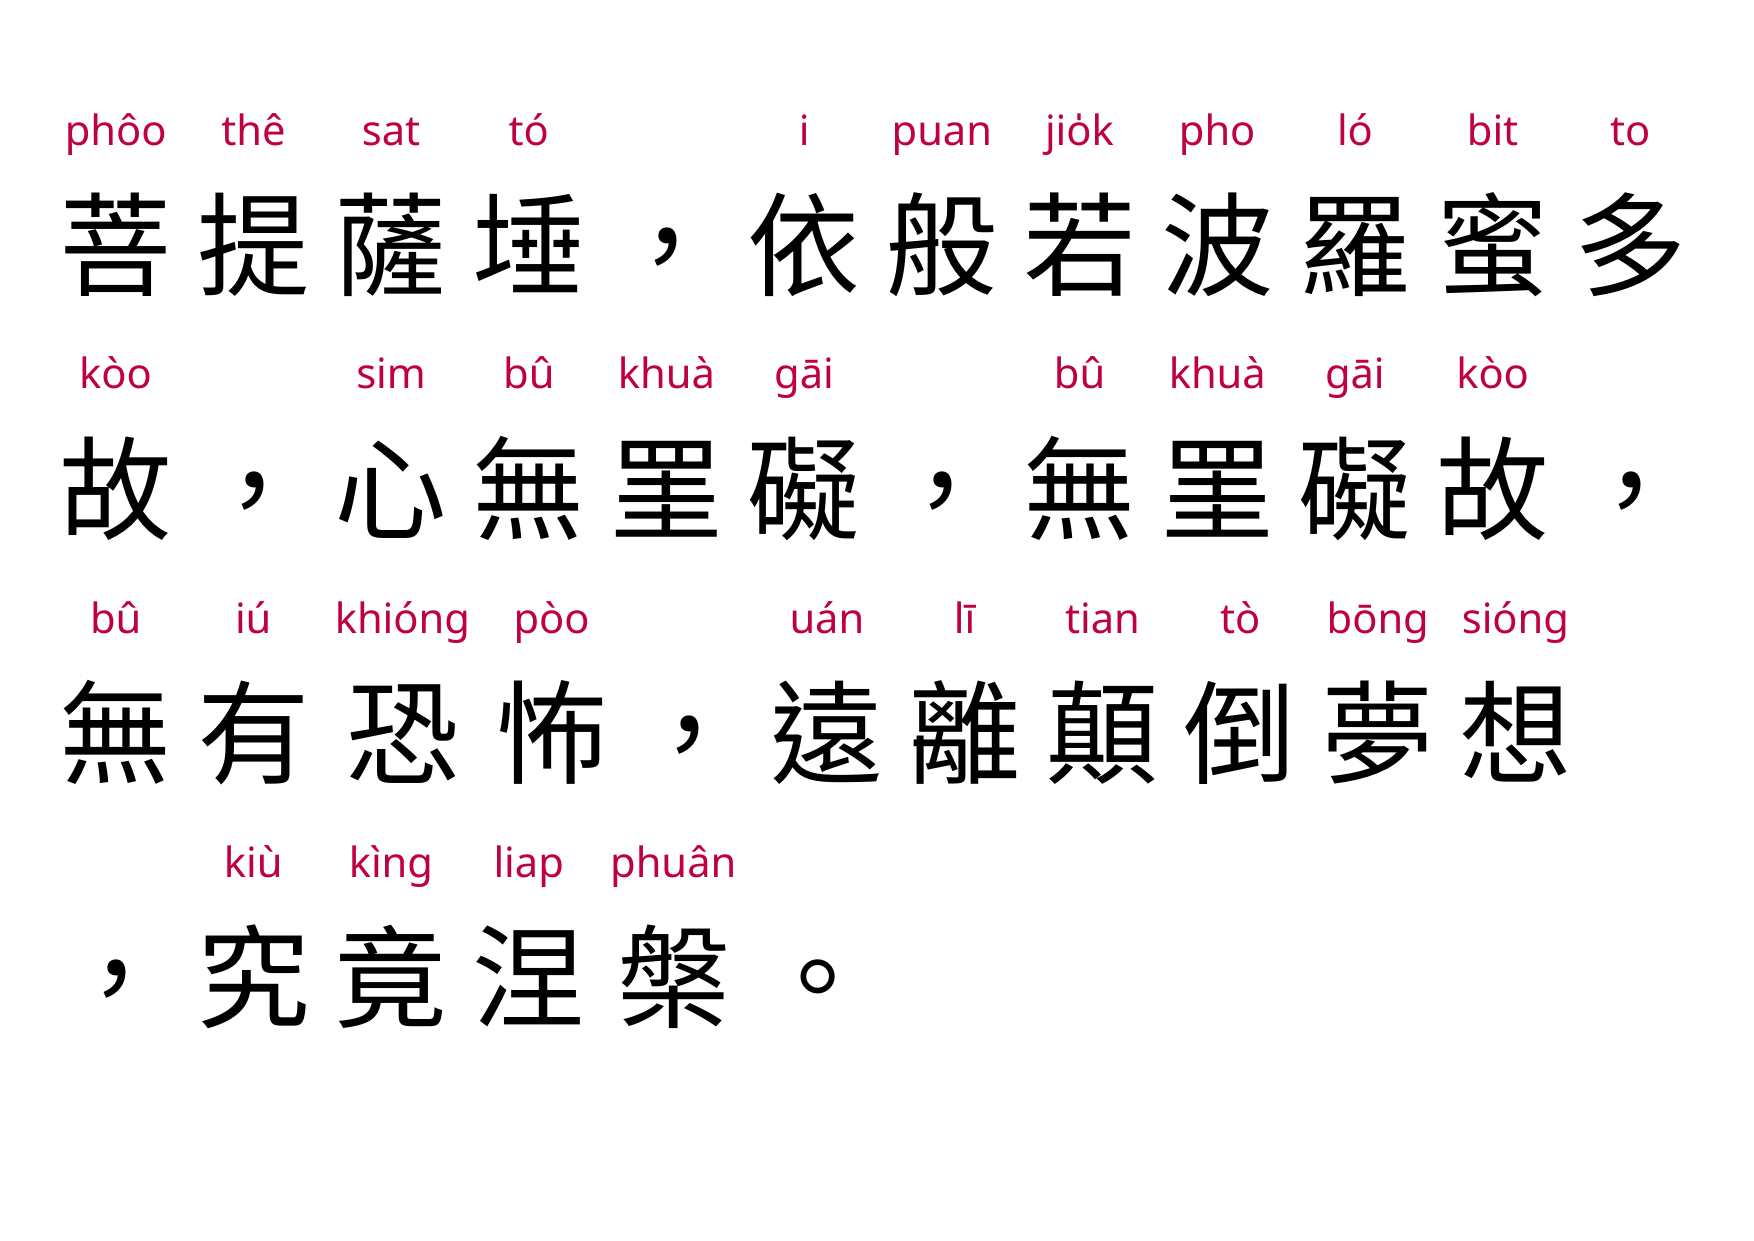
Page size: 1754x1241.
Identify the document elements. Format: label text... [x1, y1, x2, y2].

text 菩phôo 提thê 薩sat 埵tó ， 依i 般puan 若jio̍k 波pho 羅ló 蜜bit 多to 故kòo ， 心sim 無bû 罣khuà 礙gāi ， 無bû 罣khuà 礙gāi 故kòo ， 無bû 有iú 恐khióng 怖pòo ， 遠uán 離lī 顛tian 倒tò 夢bōng 想sióng ， 究kiù 竟kìng 涅liap 槃phuân 。 [59, 100, 1695, 1052]
